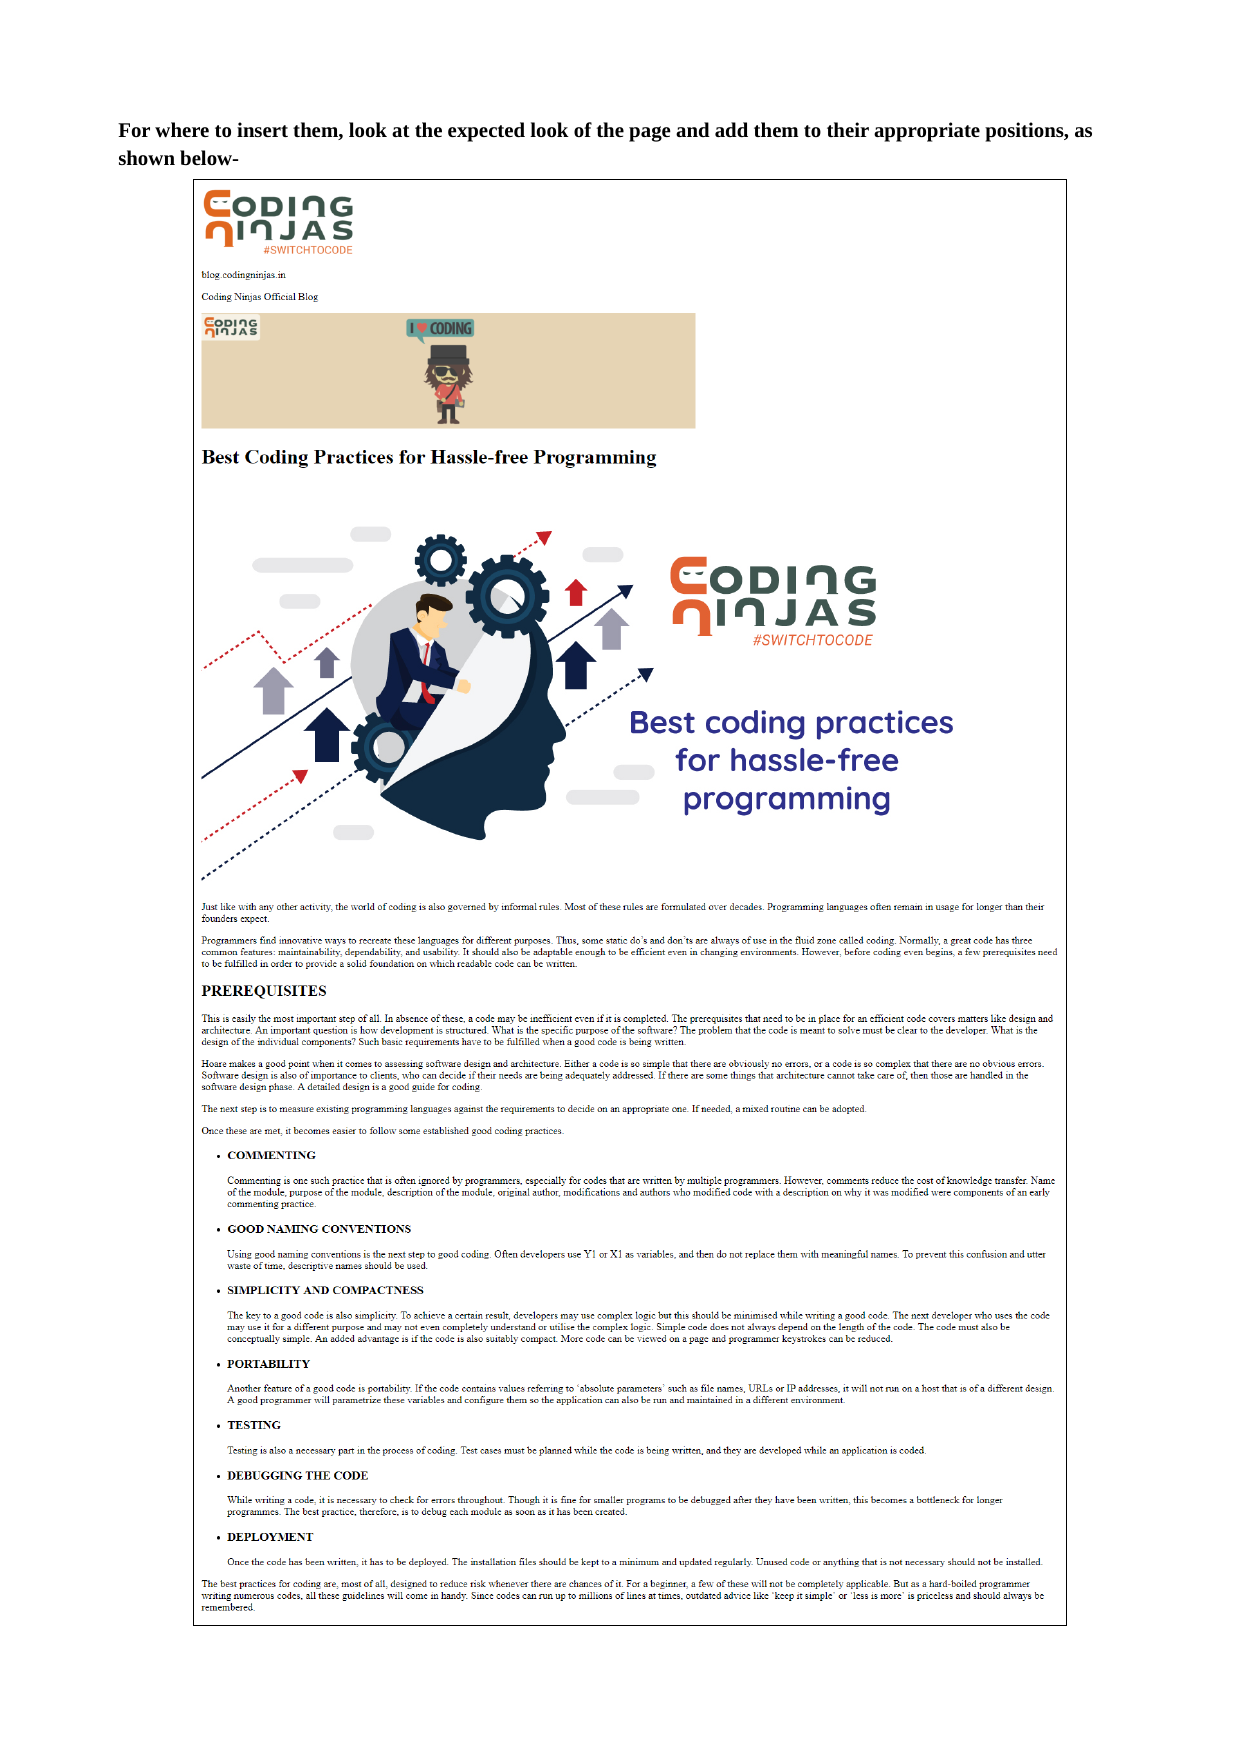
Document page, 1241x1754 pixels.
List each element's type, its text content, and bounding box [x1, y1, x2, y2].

text For where to insert them, look at the expected look of the page and add them to their appropriate positions, as shown below- [118, 118, 1122, 170]
picture [196, 182, 1064, 1623]
